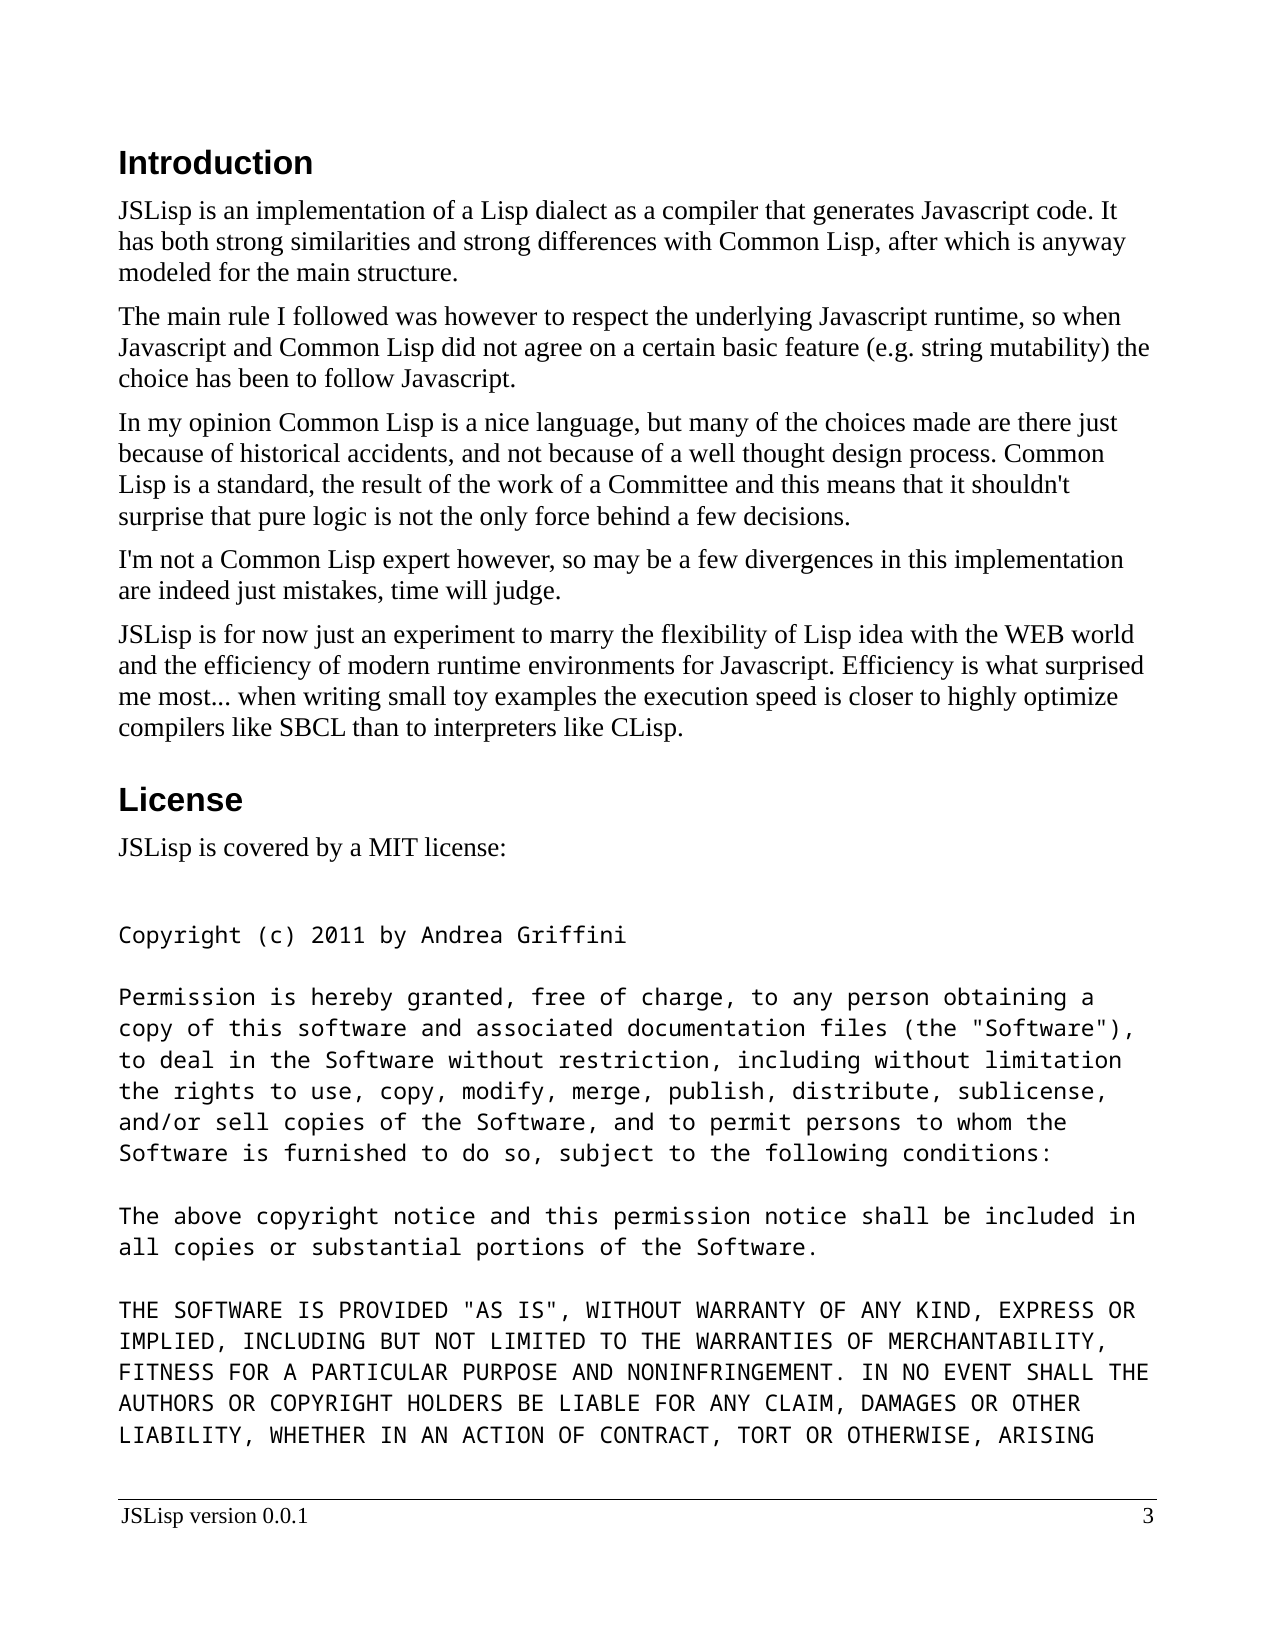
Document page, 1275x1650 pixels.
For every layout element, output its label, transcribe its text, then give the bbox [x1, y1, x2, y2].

text Permission is hereby granted, free of charge, to any person obtaining a copy of this software and associated documentation files (the "Software"), to deal in the Software without restriction, including without limitation the rights to use, copy, modify, merge, publish, distribute, sublicense, and/or sell copies of the Software, and to permit persons to whom the Software is furnished to do so, subject to the following conditions: [118, 981, 1157, 1168]
subtitle Introduction [118, 143, 1157, 182]
text The above copyright notice and this permission notice shall be included in all copies or substantial portions of the Software. [118, 1200, 1157, 1262]
text JSLisp is an implementation of a Lisp dialect as a compiler that generates Javascript code. It has both strong similarities and strong differences with Common Lisp, after which is anyway modeled for the main structure. [118, 194, 1157, 288]
text In my opinion Common Lisp is a nice language, but many of the choices made are there just because of historical accidents, and not because of a well thought design process. Common Lisp is a standard, the result of the work of a Committee and this means that it shouldn't surprise that pure logic is not the only force behind a few decisions. [118, 406, 1157, 531]
text JSLisp is for now just an experiment to marry the flexibility of Lisp idea with the WEB world and the efficiency of modern runtime environments for Javascript. Efficiency is what surprised me most... when writing small toy examples the execution speed is closer to highly optimize compilers like SBCL than to interpreters like CLisp. [118, 618, 1157, 743]
text JSLisp is covered by a MIT license: [118, 831, 1157, 862]
text I'm not a Common Lisp expert however, so may be a few divergences in this implementation are indeed just mistakes, time will judge. [118, 543, 1157, 606]
text THE SOFTWARE IS PROVIDED "AS IS", WITHOUT WARRANTY OF ANY KIND, EXPRESS OR IMPLIED, INCLUDING BUT NOT LIMITED TO THE WARRANTIES OF MERCHANTABILITY, FITNESS FOR A PARTICULAR PURPOSE AND NONINFRINGEMENT. IN NO EVENT SHALL THE AUTHORS OR COPYRIGHT HOLDERS BE LIABLE FOR ANY CLAIM, DAMAGES OR OTHER LIABILITY, WHETHER IN AN ACTION OF CONTRACT, TORT OR OTHERWISE, ARISING [118, 1293, 1157, 1450]
text The main rule I followed was however to respect the underlying Javascript runtime, so when Javascript and Common Lisp did not agree on a certain basic feature (e.g. string mutability) the choice has been to follow Javascript. [118, 300, 1157, 394]
subtitle License [118, 780, 1157, 819]
text Copyright (c) 2011 by Andrea Griffini [118, 918, 1157, 950]
